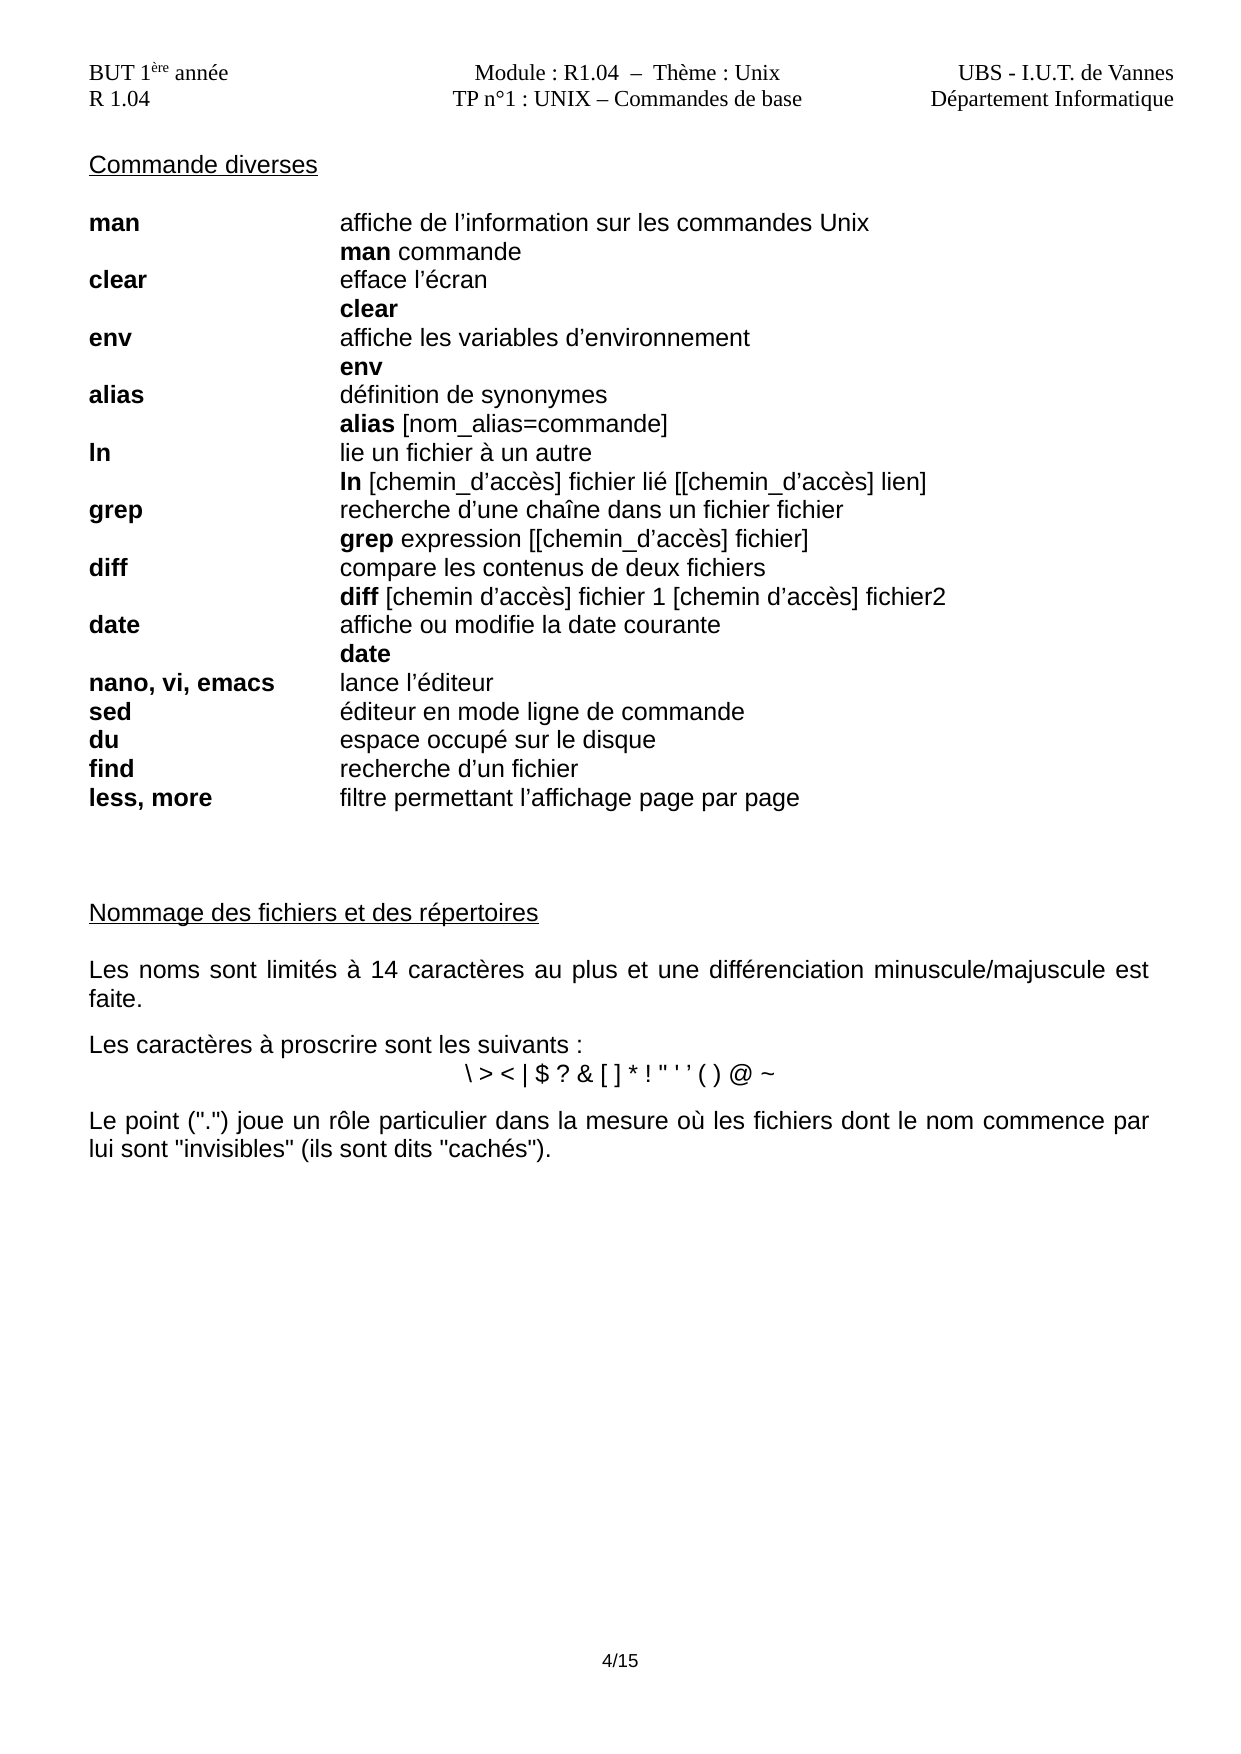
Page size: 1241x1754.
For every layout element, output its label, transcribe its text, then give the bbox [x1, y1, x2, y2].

text Le point (".") joue un rôle particulier dans la mesure où les fichiers dont le nom commence par lui sont "invisibles" (ils sont dits "cachés"). [89, 1106, 1151, 1163]
text Les noms sont limités à 14 caractères au plus et une différenciation minuscule/majuscule est faite. [89, 955, 1151, 1013]
text \ > < | $ ? & [ ] * ! " ' ’ ( ) @ ~ [89, 1059, 1151, 1088]
text sed éditeur en mode ligne de commande [89, 696, 1151, 725]
text du espace occupé sur le disque [89, 725, 1151, 754]
text alias définition de synonymes alias [nom_alias=commande] [89, 380, 1151, 438]
text less, more filtre permettant l’affichage page par page [89, 783, 1151, 811]
text date affiche ou modifie la date courante date [89, 610, 1151, 668]
text clear efface l’écran clear [89, 265, 1151, 323]
text man affiche de l’information sur les commandes Unix man commande [89, 208, 1151, 265]
text diff compare les contenus de deux fichiers diff [chemin d’accès] fichier 1 [chemin d’accès] fichier2 [89, 553, 1151, 610]
text grep recherche d’une chaîne dans un fichier fichier grep expression [[chemin_d’accès] fichier] [89, 495, 1151, 553]
text Commande diverses [89, 150, 1151, 179]
text env affiche les variables d’environnement env [89, 323, 1151, 380]
text Les caractères à proscrire sont les suivants : [89, 1030, 1151, 1059]
text find recherche d’un fichier [89, 754, 1151, 783]
text nano, vi, emacs lance l’éditeur [89, 668, 1151, 696]
text Nommage des fichiers et des répertoires [89, 898, 1151, 926]
text ln lie un fichier à un autre ln [chemin_d’accès] fichier lié [[chemin_d’accès] lien] [89, 438, 1151, 495]
